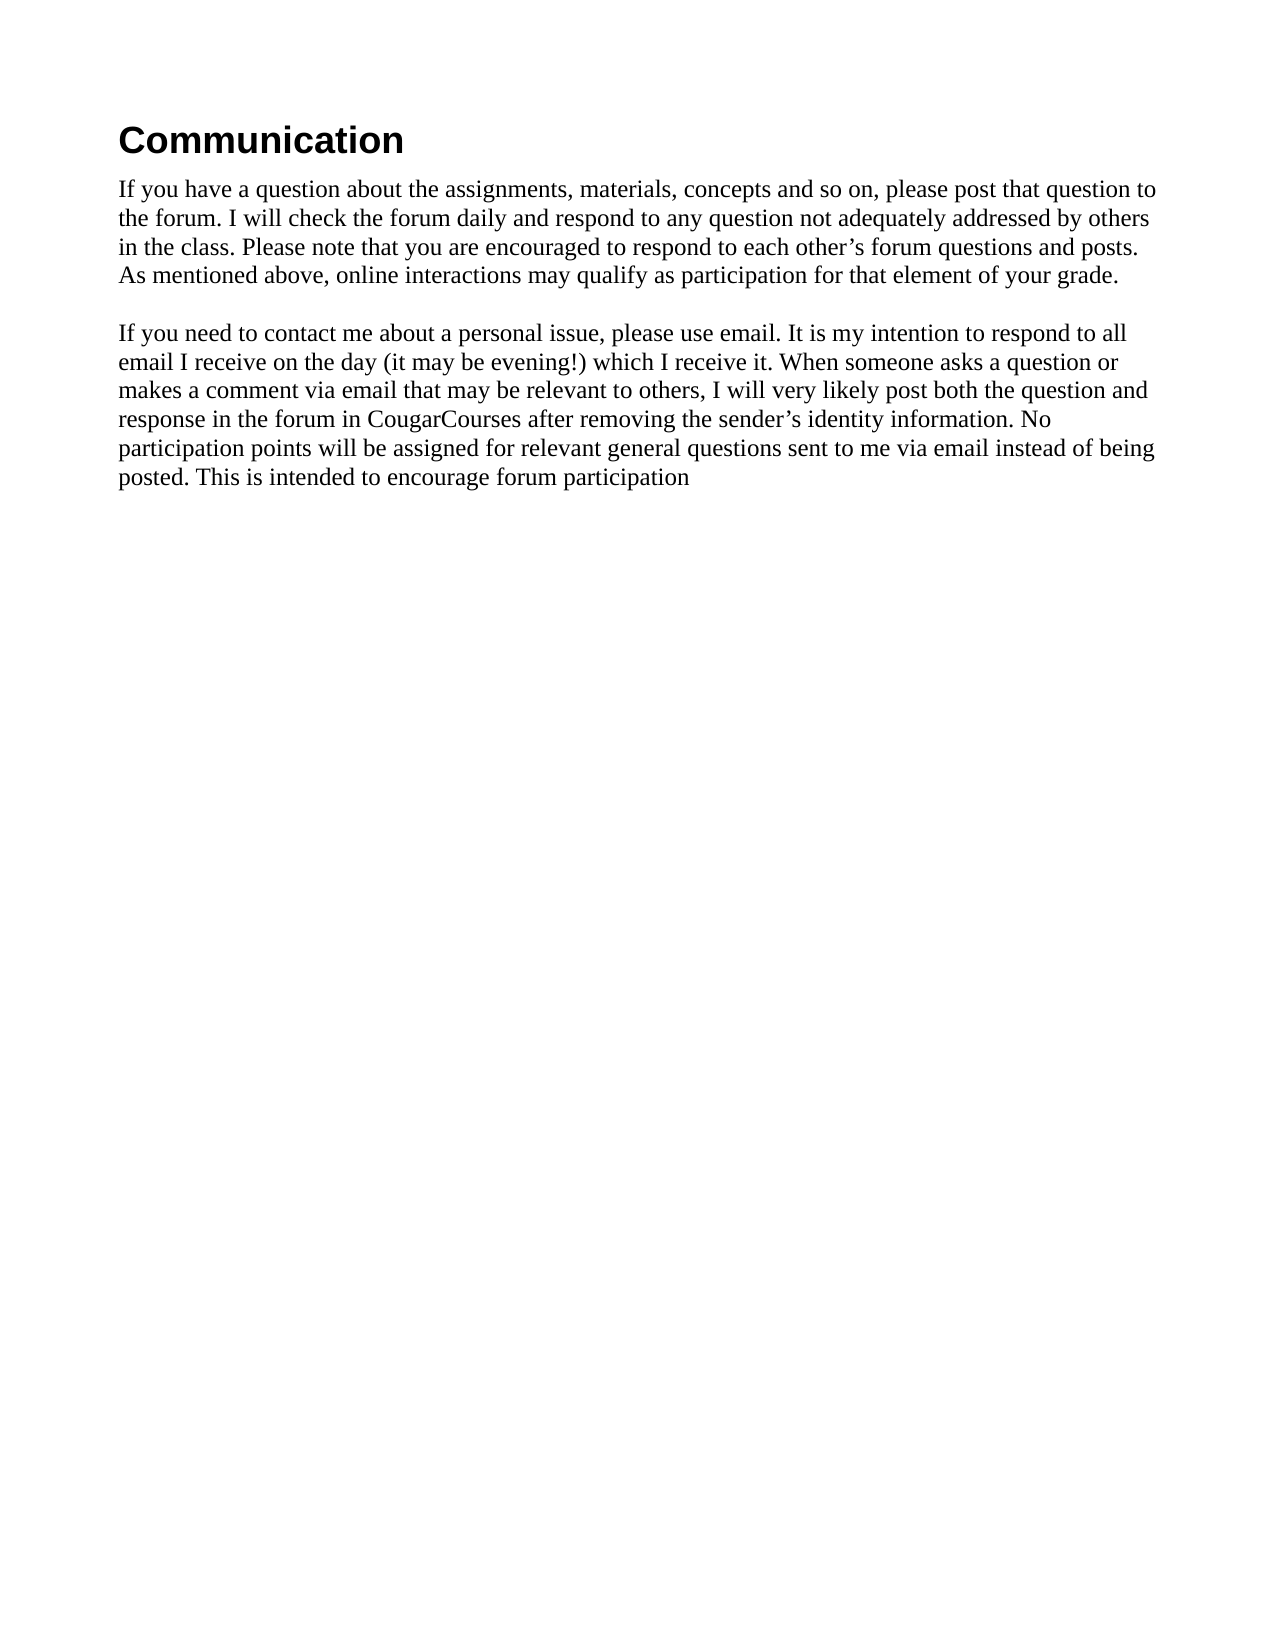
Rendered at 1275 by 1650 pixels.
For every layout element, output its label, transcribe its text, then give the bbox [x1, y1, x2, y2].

text If you have a question about the assignments, materials, concepts and so on, please post that question to the forum. I will check the forum daily and respond to any question not adequately addressed by others in the class. Please note that you are encouraged to respond to each other’s forum questions and posts. As mentioned above, online interactions may qualify as participation for that element of your grade. [118, 174, 1157, 289]
subtitle Communication [118, 118, 1157, 162]
text If you need to contact me about a personal issue, please use email. It is my intention to respond to all email I receive on the day (it may be evening!) which I receive it. When someone asks a question or makes a comment via email that may be relevant to others, I will very likely post both the question and response in the forum in CougarCourses after removing the sender’s identity information. No participation points will be assigned for relevant general questions sent to me via email instead of being posted. This is intended to encourage forum participation [118, 318, 1157, 491]
